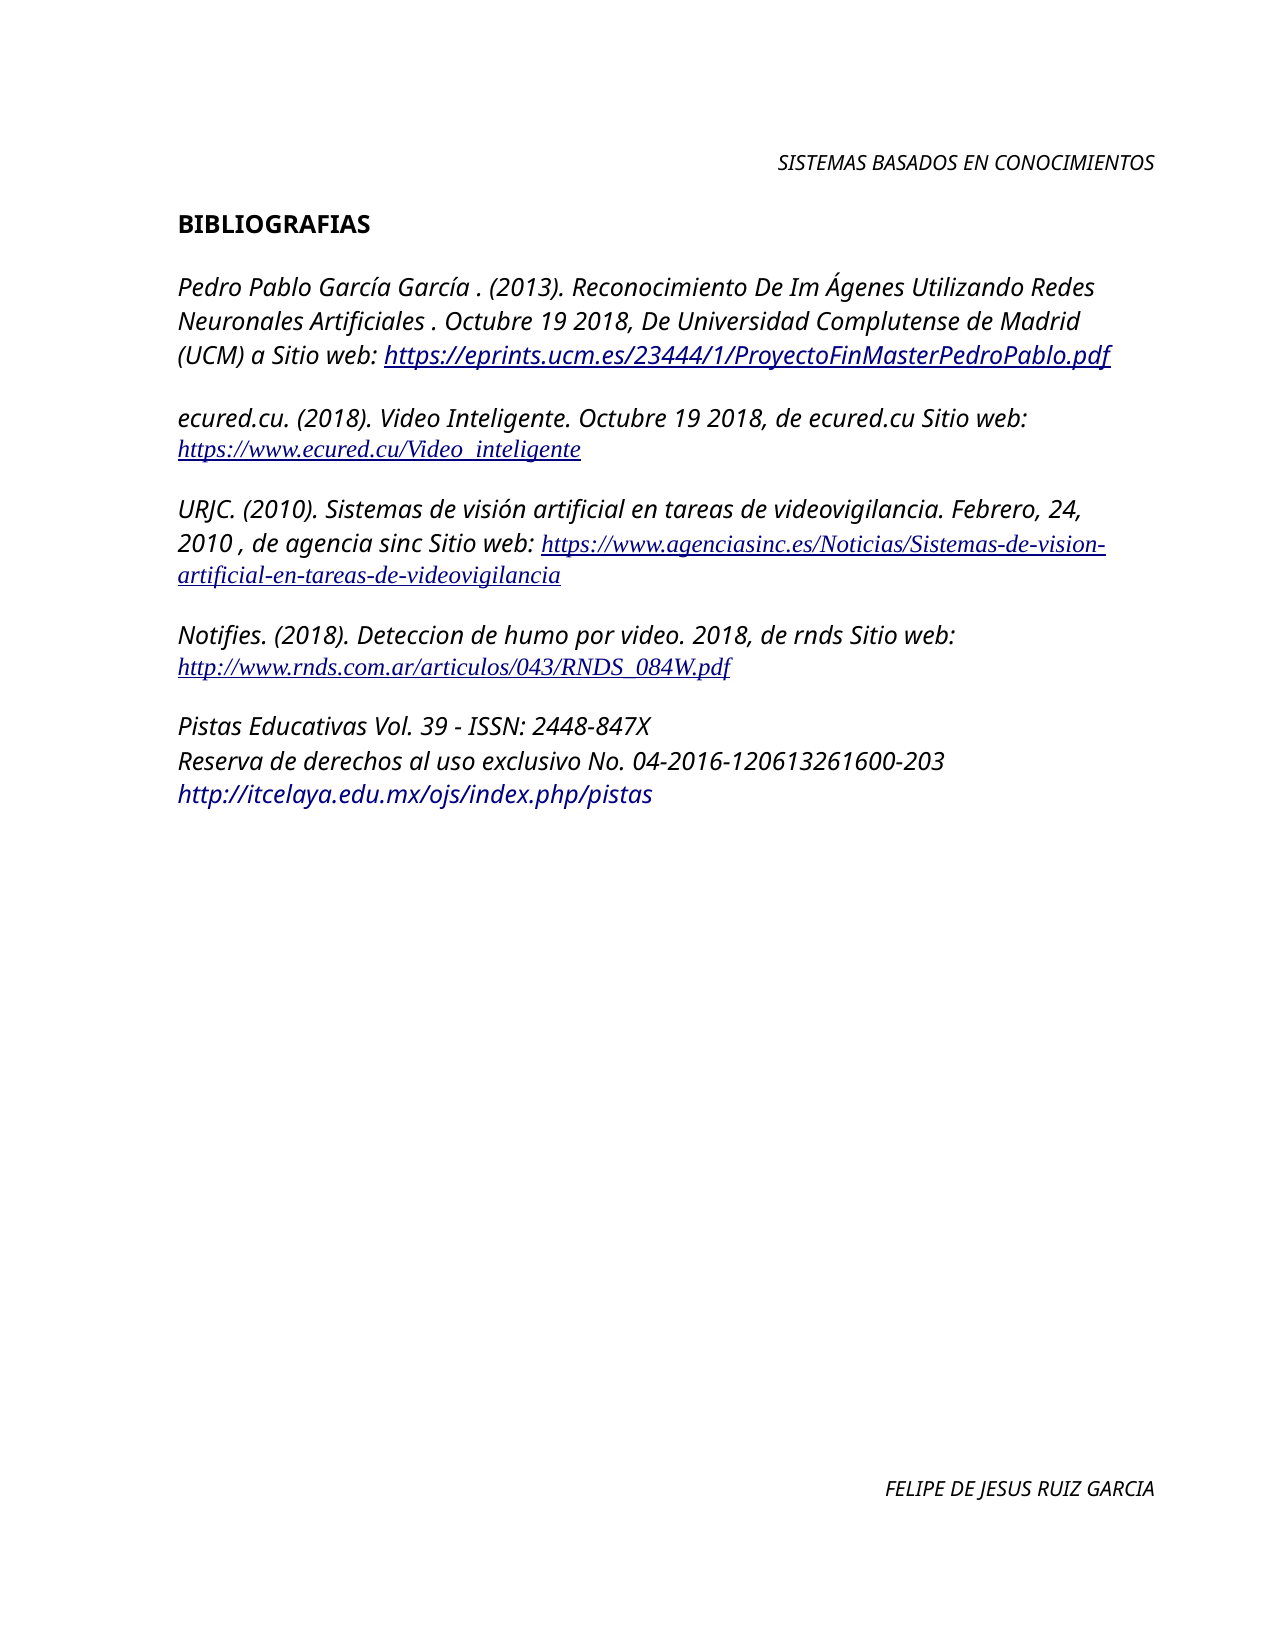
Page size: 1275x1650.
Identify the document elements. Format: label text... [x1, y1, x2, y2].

text Reserva de derechos al uso exclusivo No. 04-2016-120613261600-203 [177, 743, 1157, 777]
text URJC. (2010). Sistemas de visión artificial en tareas de videovigilancia. Febrero, 24, 2010 , de agencia sinc Sitio web: https://www.agenciasinc.es/Noticias/Sistemas-de-vision-artificial-en-tareas-de-videovigilancia [177, 492, 1157, 589]
text Pistas Educativas Vol. 39 - ISSN: 2448-847X [177, 709, 1157, 743]
text http://itcelaya.edu.mx/ojs/index.php/pistas [177, 777, 1157, 811]
text Notifies. (2018). Deteccion de humo por video. 2018, de rnds Sitio web: http://www.rnds.com.ar/articulos/043/RNDS_084W.pdf [177, 617, 1157, 680]
text BIBLIOGRAFIAS [177, 207, 1157, 241]
text ecured.cu. (2018). Video Inteligente. Octubre 19 2018, de ecured.cu Sitio web: https://www.ecured.cu/Video_inteligente [177, 400, 1157, 463]
text Pedro Pablo García García . (2013). Reconocimiento De Im Ágenes Utilizando Redes Neuronales Artificiales . Octubre 19 2018, De Universidad Complutense de Madrid (UCM) a Sitio web: https://eprints.ucm.es/23444/1/ProyectoFinMasterPedroPablo.pdf [177, 269, 1157, 372]
